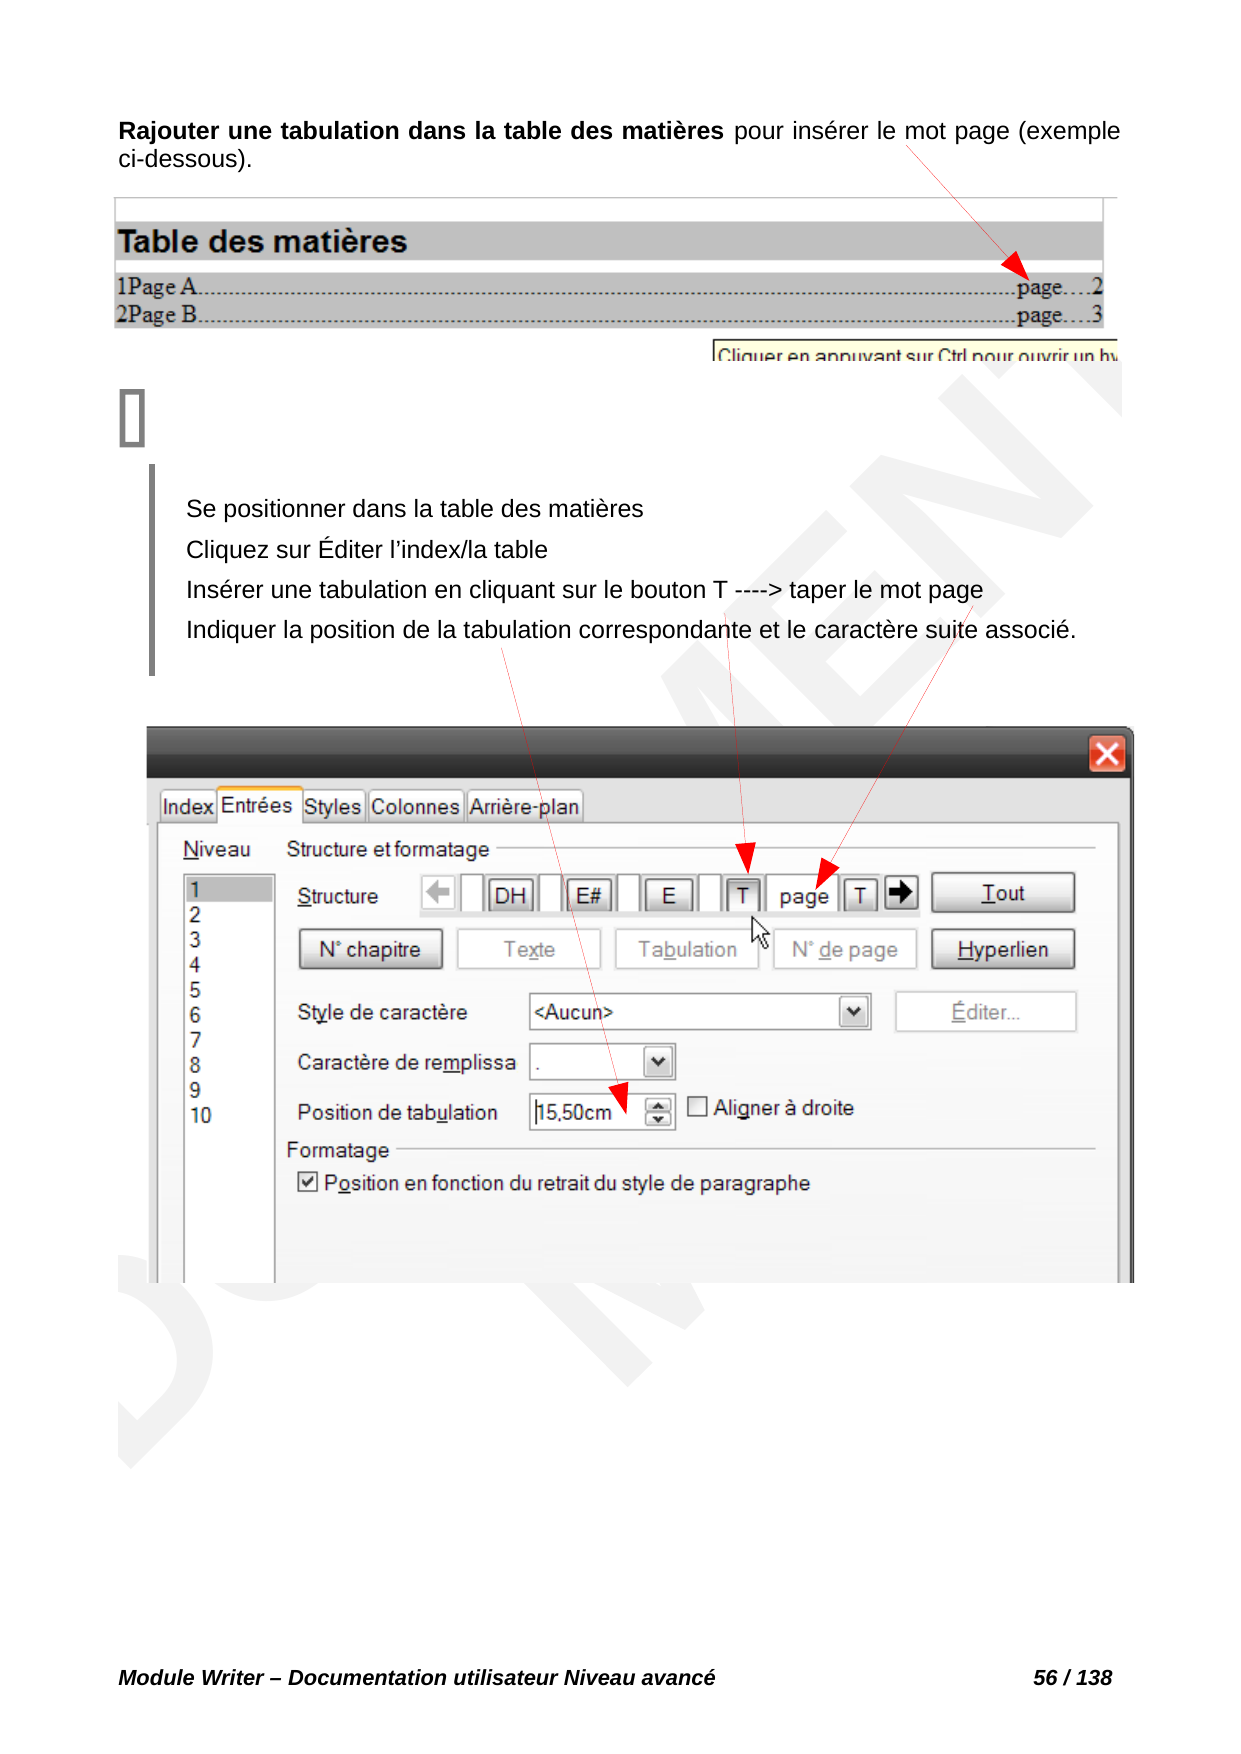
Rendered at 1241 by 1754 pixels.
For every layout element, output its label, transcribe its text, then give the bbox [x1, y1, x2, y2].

text 8 [118, 388, 1122, 464]
text Insérer une tabulation en cliquant sur le bouton T ----> taper le mot page [155, 545, 1122, 585]
picture [113, 197, 1118, 361]
text Cliquez sur Éditer l’index/la table [155, 504, 1122, 545]
text Se positionner dans la table des matières [155, 464, 1122, 504]
text Rajouter une tabulation dans la table des matières pour insérer le mot page (exemple ci-dessous). [118, 116, 1122, 172]
picture [146, 726, 1135, 1283]
text Indiquer la position de la tabulation correspondante et le caractère suite associé. [155, 585, 1122, 676]
